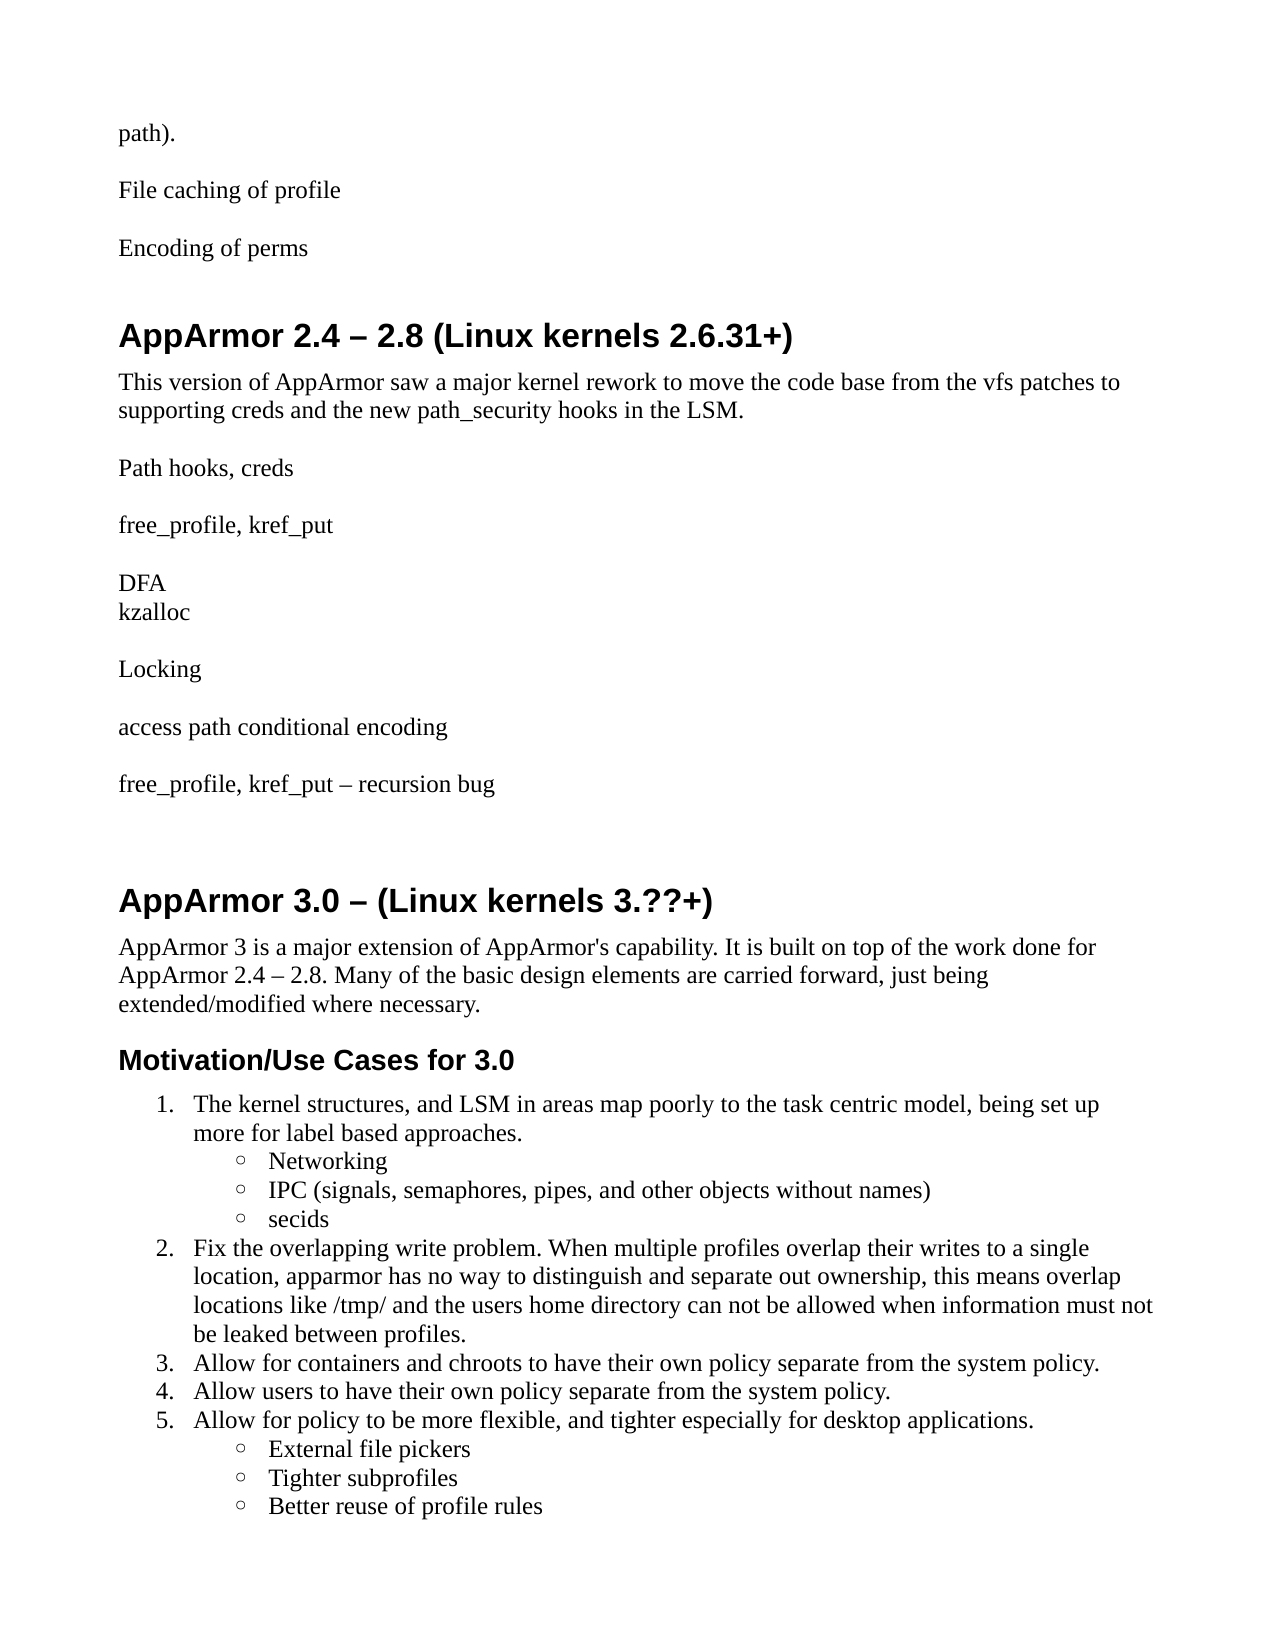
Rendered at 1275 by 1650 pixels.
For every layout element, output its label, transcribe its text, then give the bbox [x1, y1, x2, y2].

list Allow for containers and chroots to have their own policy separate from the system policy. [156, 1348, 1157, 1376]
text path). [118, 118, 1157, 147]
list External file pickers [231, 1434, 1157, 1463]
list Allow users to have their own policy separate from the system policy. [156, 1376, 1157, 1405]
text free_profile, kref_put – recursion bug [118, 769, 1157, 798]
subtitle AppArmor 3.0 – (Linux kernels 3.??+) [118, 881, 1157, 919]
text Encoding of perms [118, 233, 1157, 262]
text kzalloc [118, 597, 1157, 626]
text File caching of profile [118, 176, 1157, 204]
text DFA [118, 568, 1157, 597]
text Locking [118, 654, 1157, 683]
list The kernel structures, and LSM in areas map poorly to the task centric model, being set up more for label based approaches. [156, 1089, 1157, 1146]
text free_profile, kref_put [118, 511, 1157, 539]
list Better reuse of profile rules [231, 1491, 1157, 1520]
text access path conditional encoding [118, 712, 1157, 741]
text AppArmor 3 is a major extension of AppArmor's capability. It is built on top of the work done for AppArmor 2.4 – 2.8. Many of the basic design elements are carried forward, just being extended/modified where necessary. [118, 932, 1157, 1018]
text This version of AppArmor saw a major kernel rework to move the code base from the vfs patches to supporting creds and the new path_security hooks in the LSM. [118, 367, 1157, 424]
list IPC (signals, semaphores, pipes, and other objects without names) [231, 1175, 1157, 1204]
list Networking [231, 1146, 1157, 1175]
list secids [231, 1204, 1157, 1233]
subtitle AppArmor 2.4 – 2.8 (Linux kernels 2.6.31+) [118, 316, 1157, 354]
list Allow for policy to be more flexible, and tighter especially for desktop applications. [156, 1405, 1157, 1434]
text Path hooks, creds [118, 453, 1157, 482]
list Fix the overlapping write problem. When multiple profiles overlap their writes to a single location, apparmor has no way to distinguish and separate out ownership, this means overlap locations like /tmp/ and the users home directory can not be allowed when information must not be leaked between profiles. [156, 1233, 1157, 1348]
list Tighter subprofiles [231, 1463, 1157, 1491]
subtitle Motivation/Use Cases for 3.0 [118, 1043, 1157, 1076]
